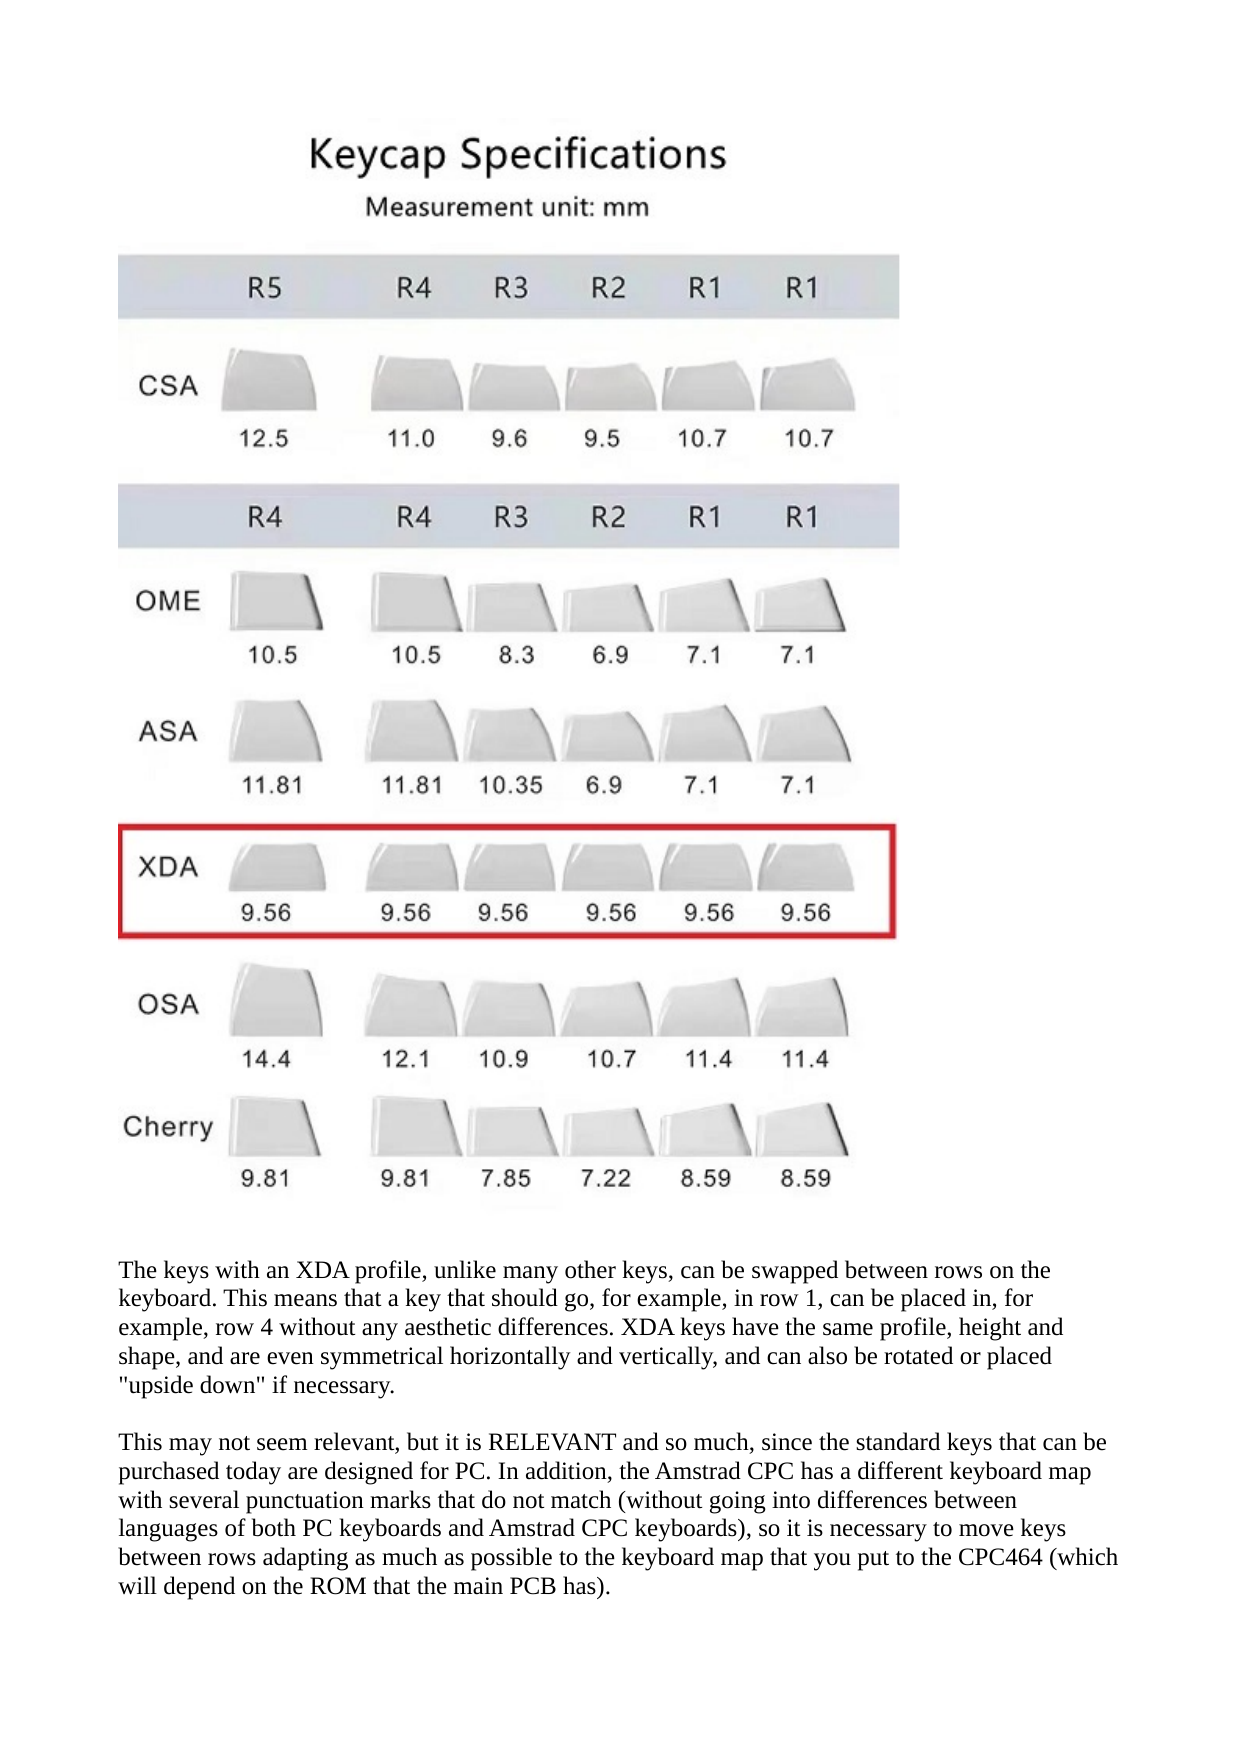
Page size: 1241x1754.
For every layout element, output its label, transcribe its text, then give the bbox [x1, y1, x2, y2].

text The keys with an XDA profile, unlike many other keys, can be swapped between rows on the keyboard. This means that a key that should go, for example, in row 1, can be placed in, for example, row 4 without any aesthetic differences. XDA keys have the same profile, height and shape, and are even symmetrical horizontally and vertically, and can also be rotated or placed "upside down" if necessary. [118, 1255, 1122, 1398]
picture [118, 118, 900, 1226]
text This may not seem relevant, but it is RELEVANT and so much, since the standard keys that can be purchased today are designed for PC. In addition, the Amstrad CPC has a different keyboard map with several punctuation marks that do not match (without going into differences between languages of both PC keyboards and Amstrad CPC keyboards), so it is necessary to move keys between rows adapting as much as possible to the keyboard map that you put to the CPC464 (which will depend on the ROM that the main PCB has). [118, 1427, 1122, 1600]
